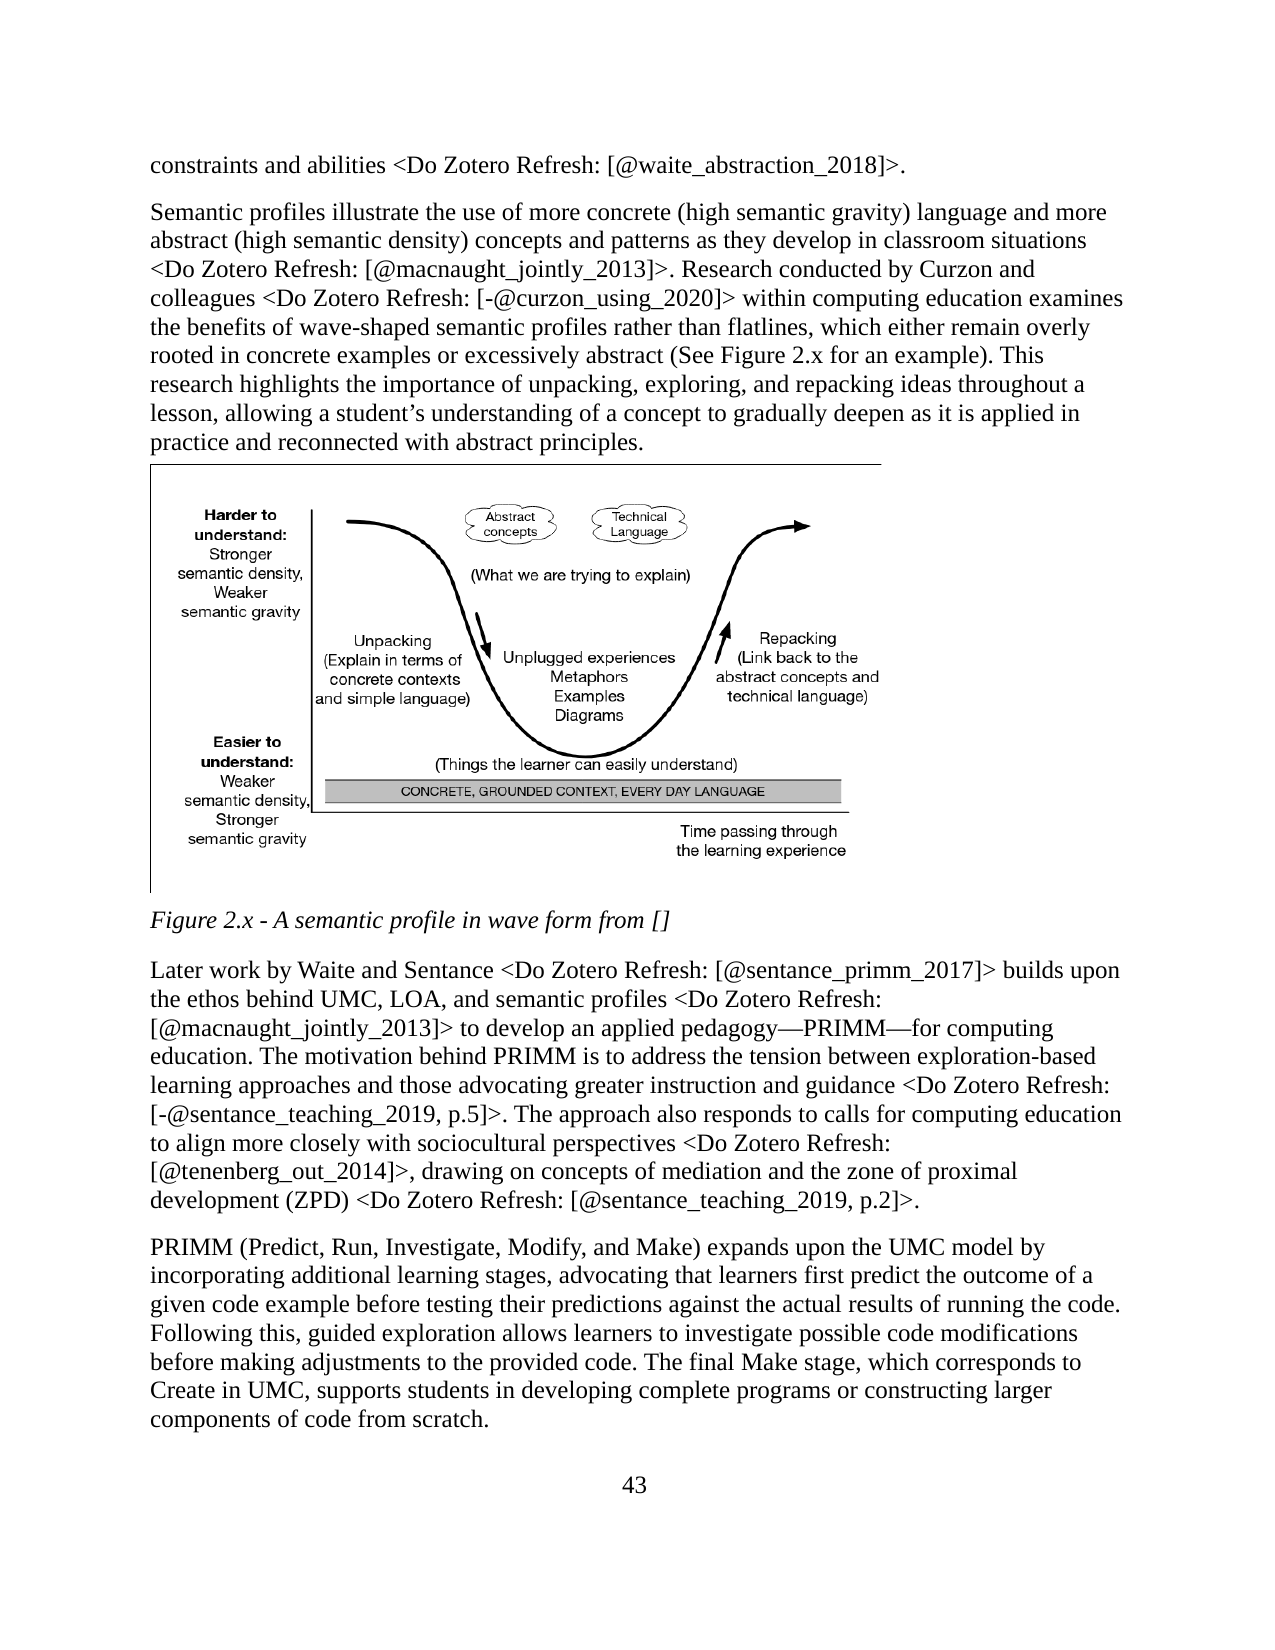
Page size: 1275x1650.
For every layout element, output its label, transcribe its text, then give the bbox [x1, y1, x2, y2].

text Figure 2.x - A semantic profile in wave form from [] [150, 905, 1125, 934]
text Semantic profiles illustrate the use of more concrete (high semantic gravity) language and more abstract (high semantic density) concepts and patterns as they develop in classroom situations <Do Zotero Refresh: [@macnaught_jointly_2013]>. Research conducted by Curzon and colleagues <Do Zotero Refresh: [-@curzon_using_2020]> within computing education examines the benefits of wave-shaped semantic profiles rather than flatlines, which either remain overly rooted in concrete examples or excessively abstract (See Figure 2.x for an example). This research highlights the importance of unpacking, exploring, and repacking ideas throughout a lesson, allowing a student’s understanding of a concept to gradually deepen as it is applied in practice and reconnected with abstract principles. [150, 197, 1125, 455]
text PRIMM (Predict, Run, Investigate, Modify, and Make) expands upon the UMC model by incorporating additional learning stages, advocating that learners first predict the outcome of a given code example before testing their predictions against the actual results of running the code. Following this, guided exploration allows learners to investigate possible code modifications before making adjustments to the provided code. The final Make stage, which corresponds to Create in UMC, supports students in developing complete programs or constructing larger components of code from scratch. [150, 1232, 1125, 1433]
text Later work by Waite and Sentance <Do Zotero Refresh: [@sentance_primm_2017]> builds upon the ethos behind UMC, LOA, and semantic profiles <Do Zotero Refresh: [@macnaught_jointly_2013]> to develop an applied pedagogy—PRIMM—for computing education. The motivation behind PRIMM is to address the tension between exploration-based learning approaches and those advocating greater instruction and guidance <Do Zotero Refresh: [-@sentance_teaching_2019, p.5]>. The approach also responds to calls for computing education to align more closely with sociocultural perspectives <Do Zotero Refresh: [@tenenberg_out_2014]>, drawing on concepts of mediation and the zone of proximal development (ZPD) <Do Zotero Refresh: [@sentance_teaching_2019, p.2]>. [150, 955, 1125, 1214]
picture [150, 464, 882, 893]
text constraints and abilities <Do Zotero Refresh: [@waite_abstraction_2018]>. [150, 150, 1125, 179]
